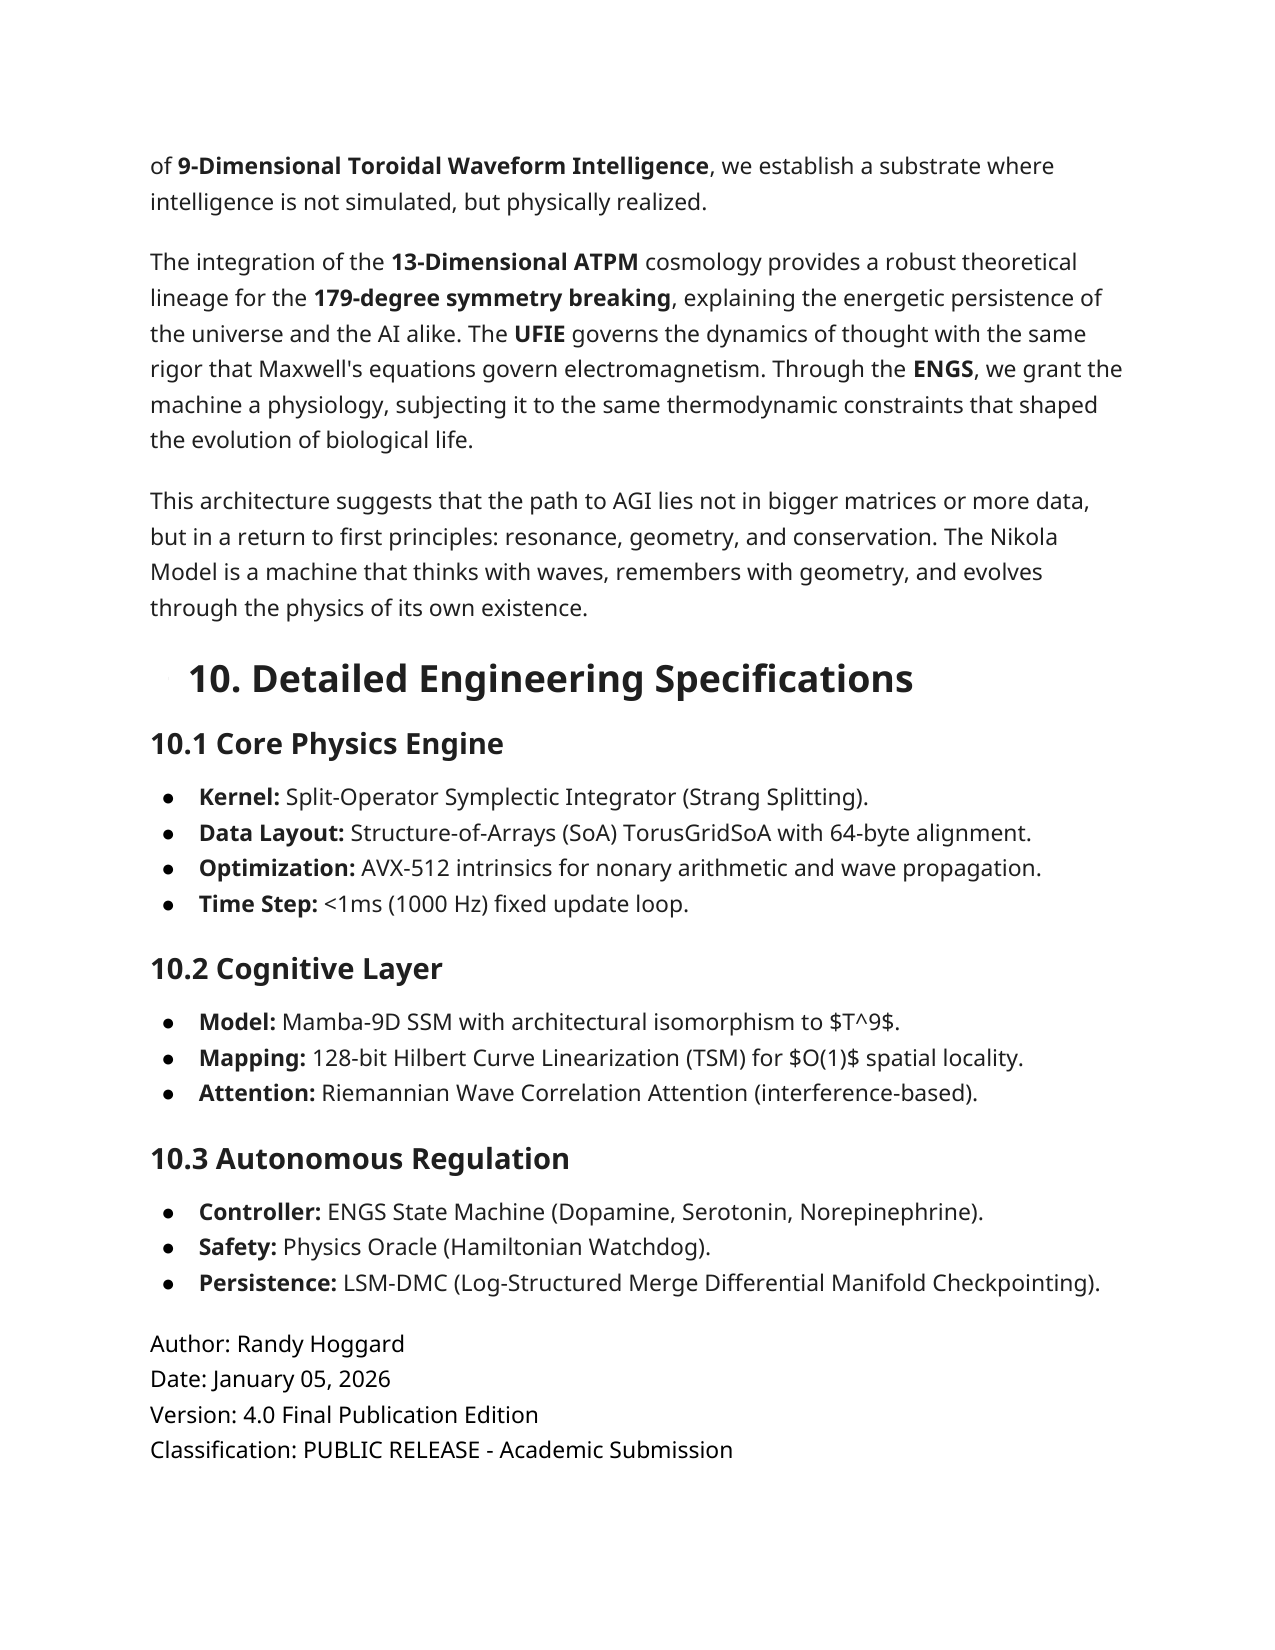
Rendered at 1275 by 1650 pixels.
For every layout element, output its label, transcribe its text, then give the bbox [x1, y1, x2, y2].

list Safety: Physics Oracle (Hamiltonian Watchdog). [161, 1231, 1125, 1262]
subtitle 10.3 Autonomous Regulation [150, 1138, 1125, 1178]
list Controller: ENGS State Machine (Dopamine, Serotonin, Norepinephrine). [161, 1196, 1125, 1227]
text of 9-Dimensional Toroidal Waveform Intelligence, we establish a substrate where intelligence is not simulated, but physically realized. [150, 150, 1125, 217]
text Version: 4.0 Final Publication Edition [150, 1399, 1125, 1430]
subtitle 10.2 Cognitive Layer [150, 948, 1125, 988]
list Attention: Riemannian Wave Correlation Attention (interference-based). [161, 1077, 1125, 1108]
list Mapping: 128-bit Hilbert Curve Linearization (TSM) for $O(1)$ spatial locality. [161, 1042, 1125, 1073]
list Model: Mamba-9D SSM with architectural isomorphism to $T^9$. [161, 1006, 1125, 1037]
list Persistence: LSM-DMC (Log-Structured Merge Differential Manifold Checkpointing). [161, 1267, 1125, 1298]
list Data Layout: Structure-of-Arrays (SoA) TorusGridSoA with 64-byte alignment. [161, 816, 1125, 848]
list Optimization: AVX-512 intrinsics for nonary arithmetic and wave propagation. [161, 852, 1125, 883]
list Kernel: Split-Operator Symplectic Integrator (Strang Splitting). [161, 781, 1125, 812]
subtitle 10. Detailed Engineering Specifications [150, 652, 1125, 703]
text Date: January 05, 2026 [150, 1363, 1125, 1394]
text Author: Randy Hoggard [150, 1327, 1125, 1359]
text This architecture suggests that the path to AGI lies not in bigger matrices or more data, but in a return to first principles: resonance, geometry, and conservation. The Nikola Model is a machine that thinks with waves, remembers with geometry, and evolves through the physics of its own existence. [150, 485, 1125, 623]
list Time Step: <1ms (1000 Hz) fixed update loop. [161, 888, 1125, 919]
text Classification: PUBLIC RELEASE - Academic Submission [150, 1434, 1125, 1466]
text The integration of the 13-Dimensional ATPM cosmology provides a robust theoretical lineage for the 179-degree symmetry breaking, explaining the energetic persistence of the universe and the AI alike. The UFIE governs the dynamics of thought with the same rigor that Maxwell's equations govern electromagnetism. Through the ENGS, we grant the machine a physiology, subjecting it to the same thermodynamic constraints that shaped the evolution of biological life. [150, 246, 1125, 456]
subtitle 10.1 Core Physics Engine [150, 723, 1125, 763]
